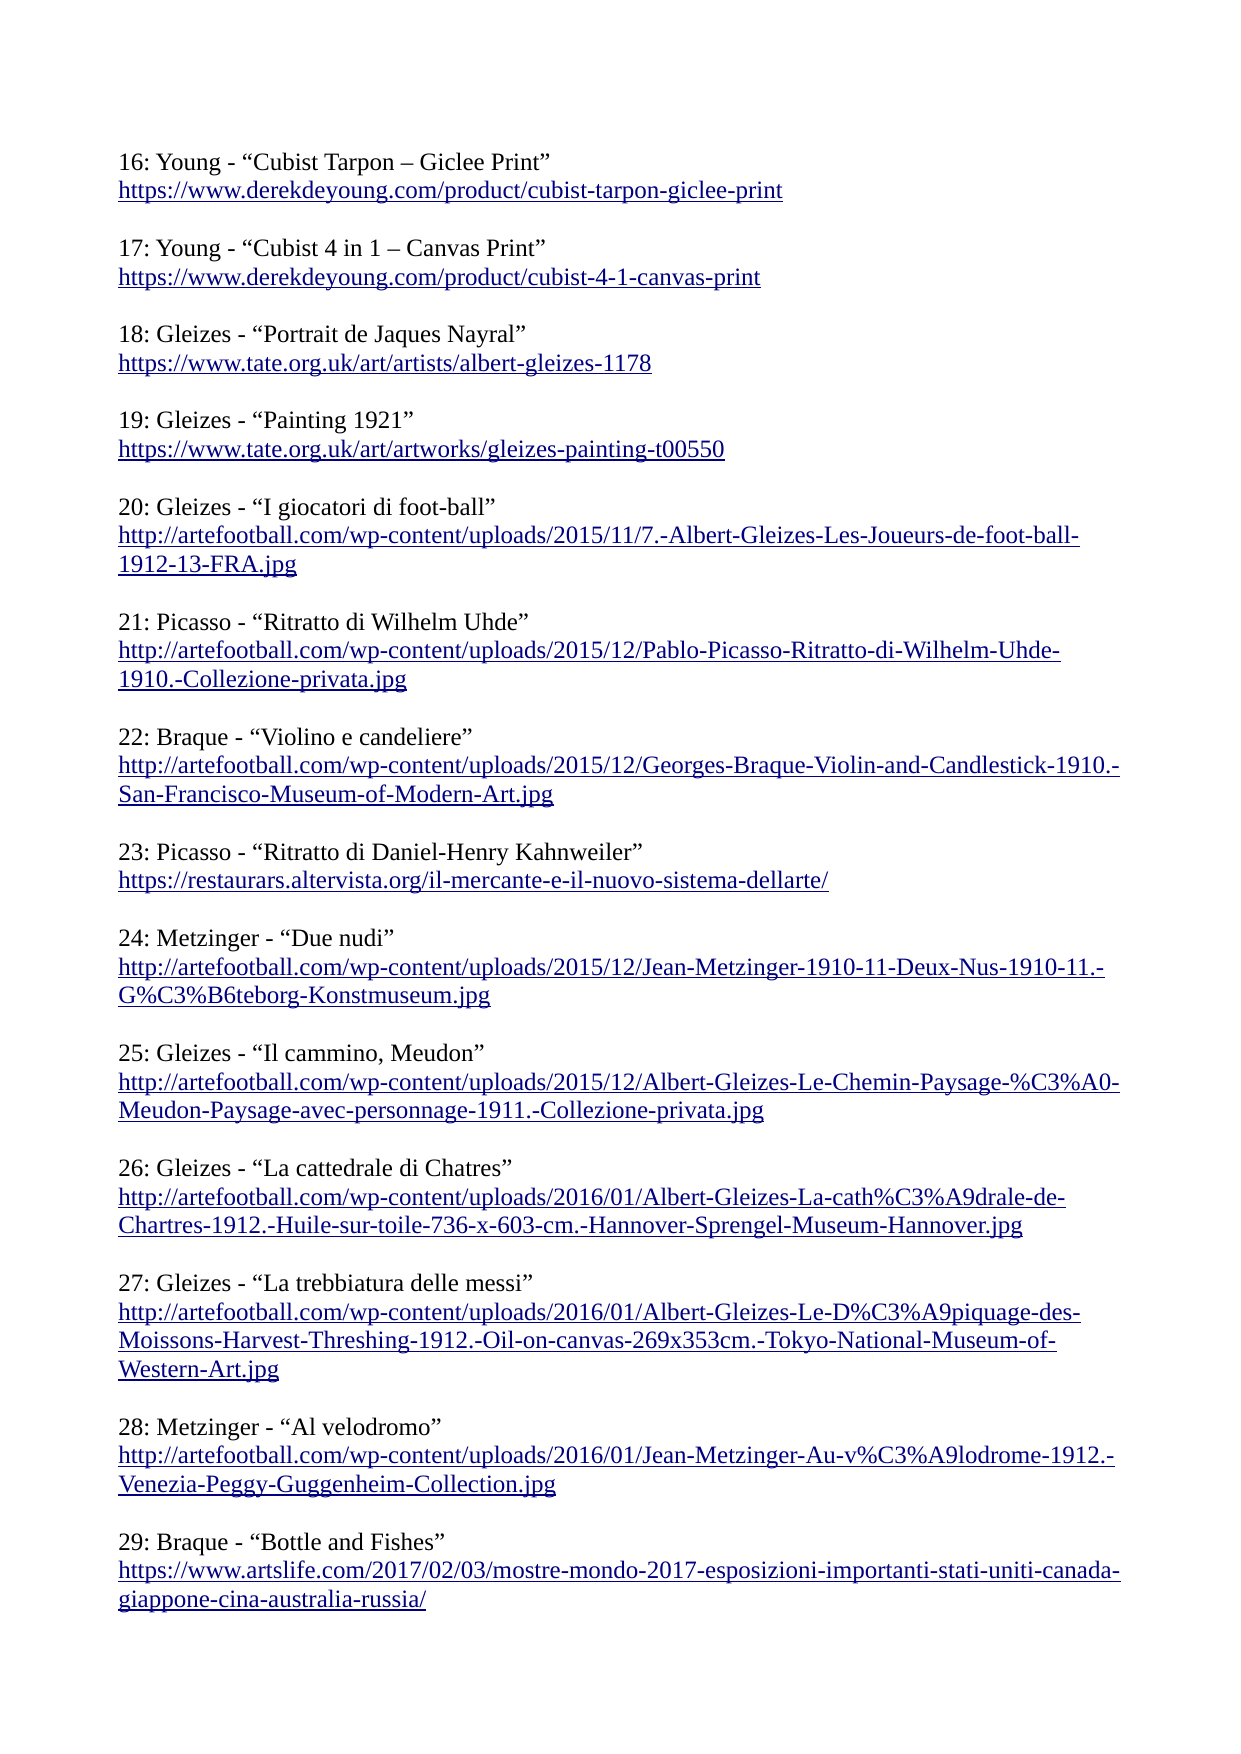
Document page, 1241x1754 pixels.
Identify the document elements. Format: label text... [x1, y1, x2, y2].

text 22: Braque - “Violino e candeliere” [118, 722, 1122, 751]
text 28: Metzinger - “Al velodromo” [118, 1412, 1122, 1441]
text 17: Young - “Cubist 4 in 1 – Canvas Print” [118, 233, 1122, 262]
text https://www.derekdeyoung.com/product/cubist-tarpon-giclee-print [118, 176, 1122, 204]
text http://artefootball.com/wp-content/uploads/2015/12/Pablo-Picasso-Ritratto-di-Wilhelm-Uhde-1910.-Collezione-privata.jpg [118, 636, 1122, 693]
text 23: Picasso - “Ritratto di Daniel-Henry Kahnweiler” [118, 837, 1122, 866]
text 24: Metzinger - “Due nudi” [118, 923, 1122, 952]
text https://www.tate.org.uk/art/artists/albert-gleizes-1178 [118, 348, 1122, 377]
text http://artefootball.com/wp-content/uploads/2016/01/Albert-Gleizes-Le-D%C3%A9piquage-des-Moissons-Harvest-Threshing-1912.-Oil-on-canvas-269x353cm.-Tokyo-National-Museum-of-Western-Art.jpg [118, 1297, 1122, 1383]
text 19: Gleizes - “Painting 1921” [118, 406, 1122, 434]
text https://restaurars.altervista.org/il-mercante-e-il-nuovo-sistema-dellarte/ [118, 866, 1122, 894]
text http://artefootball.com/wp-content/uploads/2015/12/Albert-Gleizes-Le-Chemin-Paysage-%C3%A0-Meudon-Paysage-avec-personnage-1911.-Collezione-privata.jpg [118, 1067, 1122, 1124]
text 18: Gleizes - “Portrait de Jaques Nayral” [118, 319, 1122, 348]
text http://artefootball.com/wp-content/uploads/2015/11/7.-Albert-Gleizes-Les-Joueurs-de-foot-ball-1912-13-FRA.jpg [118, 521, 1122, 578]
text http://artefootball.com/wp-content/uploads/2016/01/Albert-Gleizes-La-cath%C3%A9drale-de-Chartres-1912.-Huile-sur-toile-736-x-603-cm.-Hannover-Sprengel-Museum-Hannover.jpg [118, 1182, 1122, 1239]
text 21: Picasso - “Ritratto di Wilhelm Uhde” [118, 607, 1122, 636]
text http://artefootball.com/wp-content/uploads/2015/12/Jean-Metzinger-1910-11-Deux-Nus-1910-11.-G%C3%B6teborg-Konstmuseum.jpg [118, 952, 1122, 1009]
text http://artefootball.com/wp-content/uploads/2015/12/Georges-Braque-Violin-and-Candlestick-1910.-San-Francisco-Museum-of-Modern-Art.jpg [118, 751, 1122, 808]
text 27: Gleizes - “La trebbiatura delle messi” [118, 1268, 1122, 1297]
text https://www.tate.org.uk/art/artworks/gleizes-painting-t00550 [118, 434, 1122, 463]
text http://artefootball.com/wp-content/uploads/2016/01/Jean-Metzinger-Au-v%C3%A9lodrome-1912.-Venezia-Peggy-Guggenheim-Collection.jpg [118, 1441, 1122, 1498]
text https://www.derekdeyoung.com/product/cubist-4-1-canvas-print [118, 262, 1122, 291]
text 20: Gleizes - “I giocatori di foot-ball” [118, 492, 1122, 521]
text 25: Gleizes - “Il cammino, Meudon” [118, 1038, 1122, 1067]
text 16: Young - “Cubist Tarpon – Giclee Print” [118, 147, 1122, 176]
text 26: Gleizes - “La cattedrale di Chatres” [118, 1153, 1122, 1182]
text https://www.artslife.com/2017/02/03/mostre-mondo-2017-esposizioni-importanti-stati-uniti-canada-giappone-cina-australia-russia/ [118, 1556, 1122, 1613]
text 29: Braque - “Bottle and Fishes” [118, 1527, 1122, 1556]
